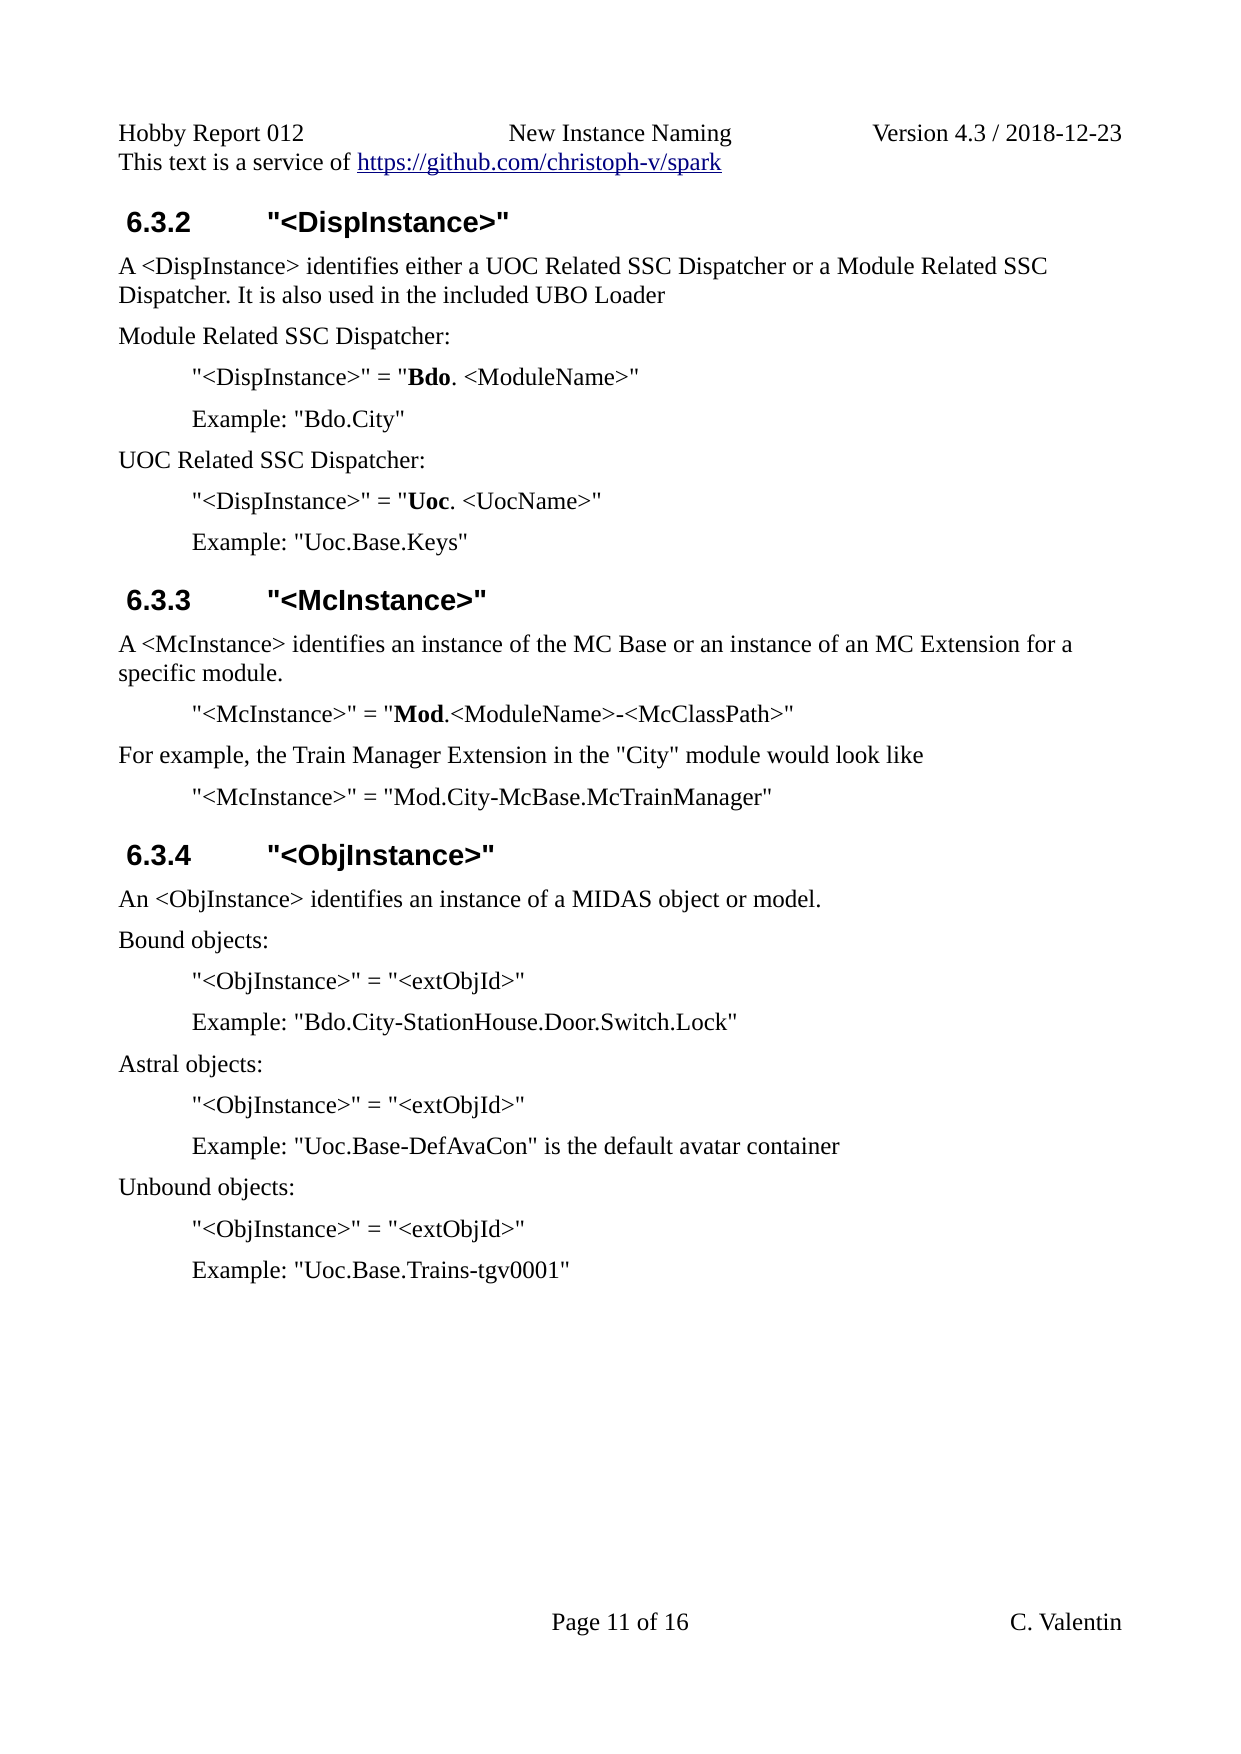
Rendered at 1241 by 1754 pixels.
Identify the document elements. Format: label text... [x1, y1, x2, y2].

text Example: "Bdo.City" [192, 404, 1122, 432]
subtitle "<ObjInstance>" [118, 838, 1122, 871]
text Unbound objects: [118, 1172, 1122, 1201]
text "<DispInstance>" = "Bdo. <ModuleName>" [192, 362, 1122, 391]
text For example, the Train Manager Extension in the "City" module would look like [118, 741, 1122, 769]
text "<DispInstance>" = "Uoc. <UocName>" [192, 486, 1122, 515]
text A <DispInstance> identifies either a UOC Related SSC Dispatcher or a Module Related SSC Dispatcher. It is also used in the included UBO Loader [118, 251, 1122, 309]
text Module Related SSC Dispatcher: [118, 321, 1122, 350]
text "<ObjInstance>" = "<extObjId>" [192, 1090, 1122, 1119]
text Example: "Uoc.Base.Trains-tgv0001" [192, 1255, 1122, 1284]
text Bound objects: [118, 925, 1122, 954]
text An <ObjInstance> identifies an instance of a MIDAS object or model. [118, 884, 1122, 912]
text "<McInstance>" = "Mod.<ModuleName>-<McClassPath>" [192, 699, 1122, 728]
text Example: "Uoc.Base.Keys" [192, 527, 1122, 556]
text Astral objects: [118, 1049, 1122, 1077]
text "<ObjInstance>" = "<extObjId>" [192, 1214, 1122, 1242]
text A <McInstance> identifies an instance of the MC Base or an instance of an MC Extension for a specific module. [118, 629, 1122, 687]
text Example: "Uoc.Base-DefAvaCon" is the default avatar container [192, 1131, 1122, 1160]
text UOC Related SSC Dispatcher: [118, 445, 1122, 474]
text "<McInstance>" = "Mod.City-McBase.McTrainManager" [192, 782, 1122, 811]
text "<ObjInstance>" = "<extObjId>" [192, 966, 1122, 995]
subtitle "<DispInstance>" [118, 205, 1122, 239]
subtitle "<McInstance>" [118, 583, 1122, 617]
text Example: "Bdo.City-StationHouse.Door.Switch.Lock" [192, 1007, 1122, 1036]
